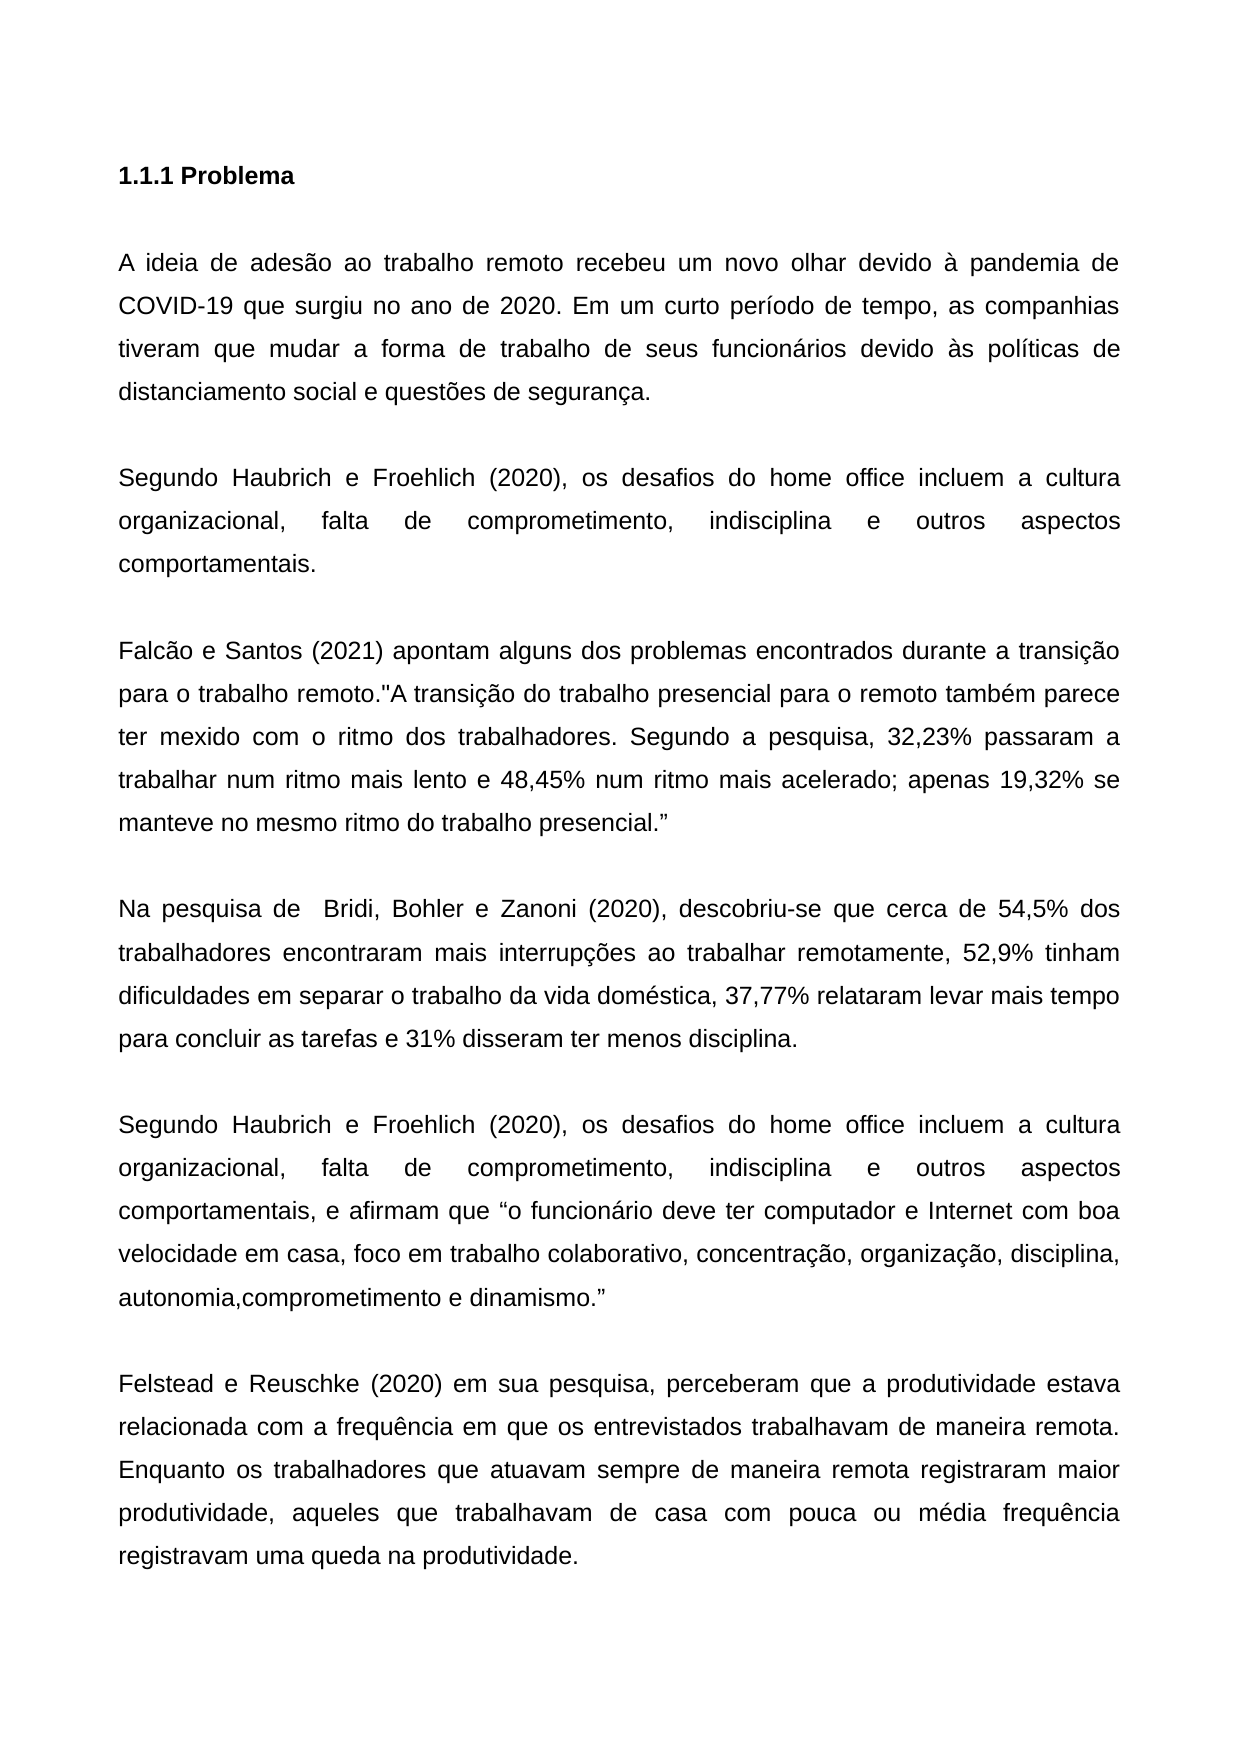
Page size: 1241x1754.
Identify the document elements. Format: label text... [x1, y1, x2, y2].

text Na pesquisa de Bridi, Bohler e Zanoni (2020), descobriu-se que cerca de 54,5% dos trabalhadores encontraram mais interrupções ao trabalhar remotamente, 52,9% tinham dificuldades em separar o trabalho da vida doméstica, 37,77% relataram levar mais tempo para concluir as tarefas e 31% disseram ter menos disciplina. [118, 894, 1122, 1052]
text Segundo Haubrich e Froehlich (2020), os desafios do home office incluem a cultura organizacional, falta de comprometimento, indisciplina e outros aspectos comportamentais, e afirmam que “o funcionário deve ter computador e Internet com boa velocidade em casa, foco em trabalho colaborativo, concentração, organização, disciplina, autonomia,comprometimento e dinamismo.” [118, 1110, 1122, 1311]
text Falcão e Santos (2021) apontam alguns dos problemas encontrados durante a transição para o trabalho remoto."A transição do trabalho presencial para o remoto também parece ter mexido com o ritmo dos trabalhadores. Segundo a pesquisa, 32,23% passaram a trabalhar num ritmo mais lento e 48,45% num ritmo mais acelerado; apenas 19,32% se manteve no mesmo ritmo do trabalho presencial.” [118, 636, 1122, 837]
text 1.1.1 Problema [118, 161, 1122, 190]
text Felstead e Reuschke (2020) em sua pesquisa, perceberam que a produtividade estava relacionada com a frequência em que os entrevistados trabalhavam de maneira remota. Enquanto os trabalhadores que atuavam sempre de maneira remota registraram maior produtividade, aqueles que trabalhavam de casa com pouca ou média frequência registravam uma queda na produtividade. [118, 1369, 1122, 1570]
text Segundo Haubrich e Froehlich (2020), os desafios do home office incluem a cultura organizacional, falta de comprometimento, indisciplina e outros aspectos comportamentais. [118, 463, 1122, 578]
text A ideia de adesão ao trabalho remoto recebeu um novo olhar devido à pandemia de COVID-19 que surgiu no ano de 2020. Em um curto período de tempo, as companhias tiveram que mudar a forma de trabalho de seus funcionários devido às políticas de distanciamento social e questões de segurança. [118, 247, 1122, 406]
